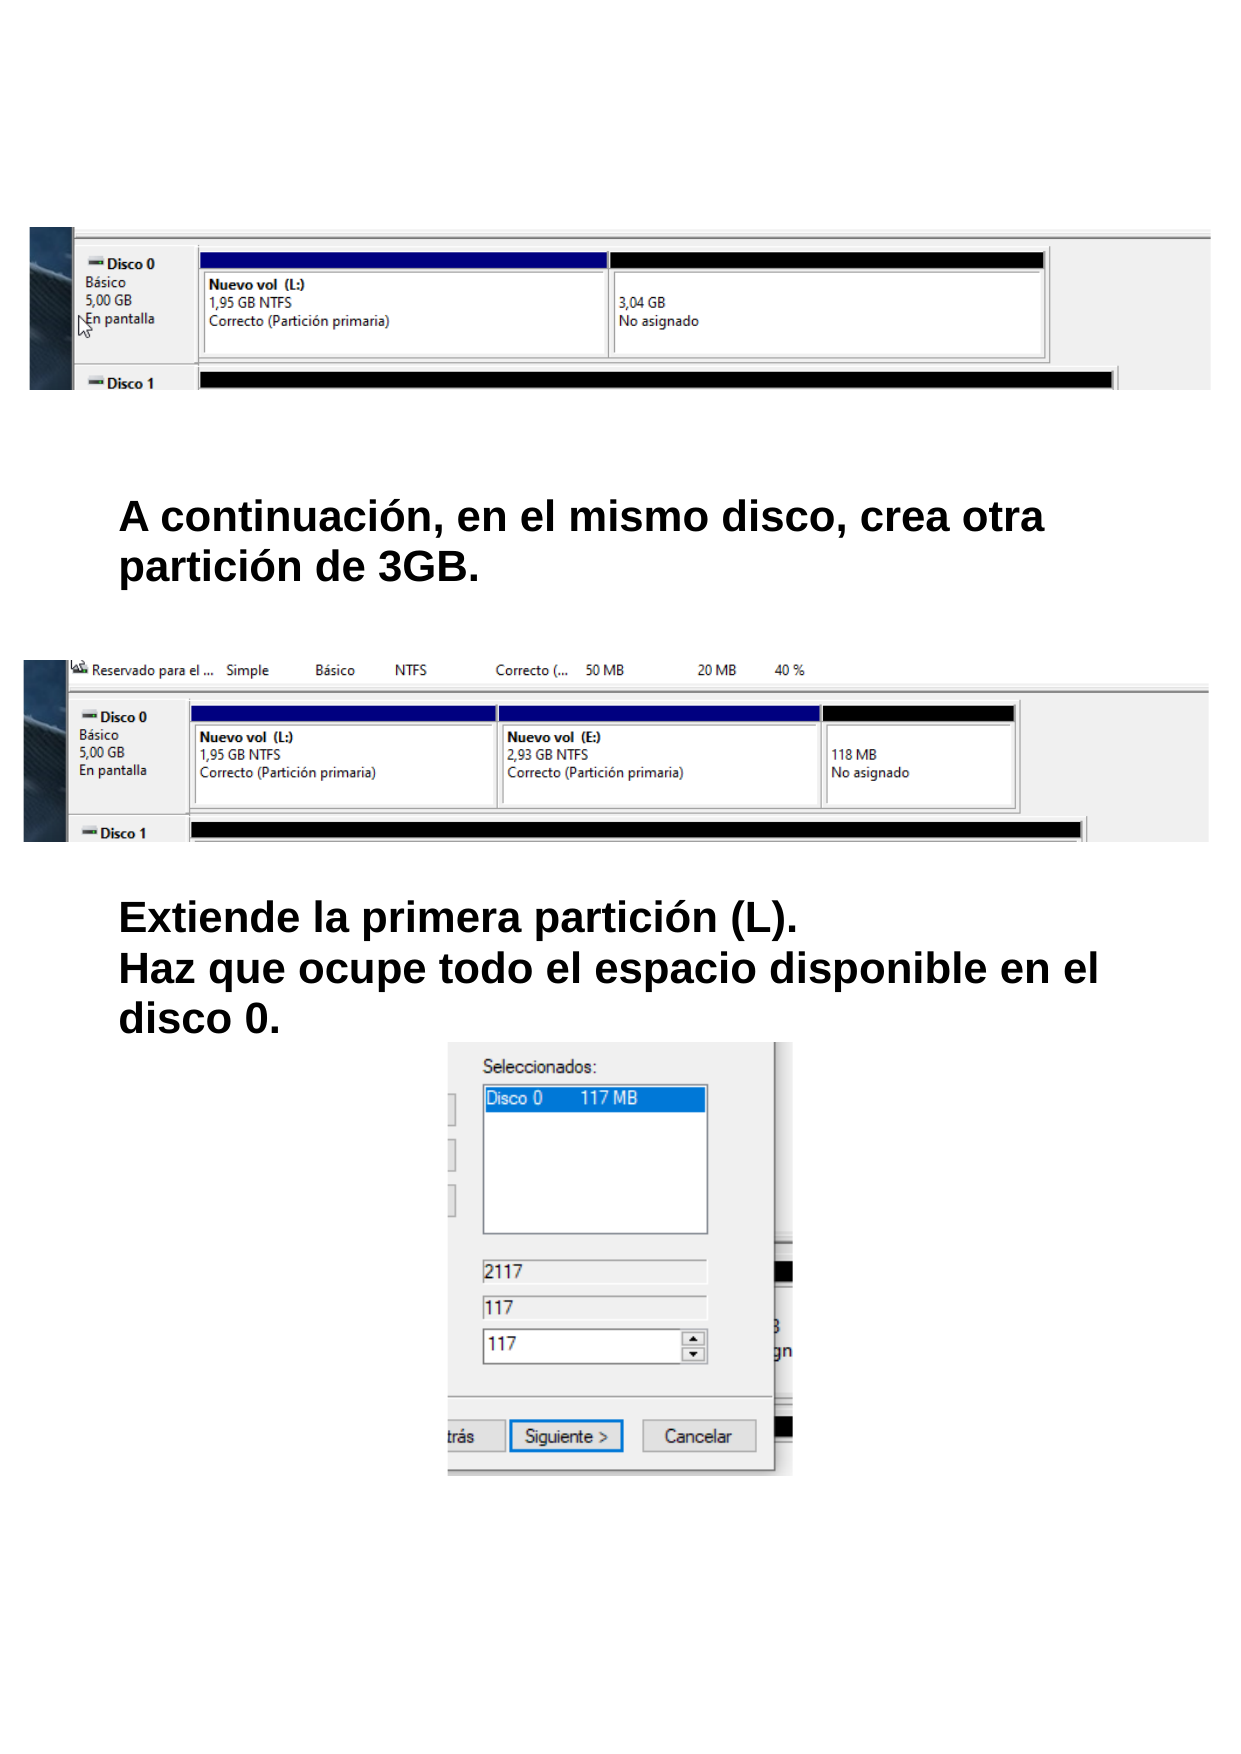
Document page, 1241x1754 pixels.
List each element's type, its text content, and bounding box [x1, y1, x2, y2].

text Extiende la primera partición (L). [118, 892, 1122, 942]
picture [23, 660, 1209, 842]
picture [447, 1042, 793, 1476]
text A continuación, en el mismo disco, crea otra partición de 3GB. [118, 490, 1122, 591]
picture [29, 227, 1211, 390]
text Haz que ocupe todo el espacio disponible en el disco 0. [118, 942, 1122, 1043]
